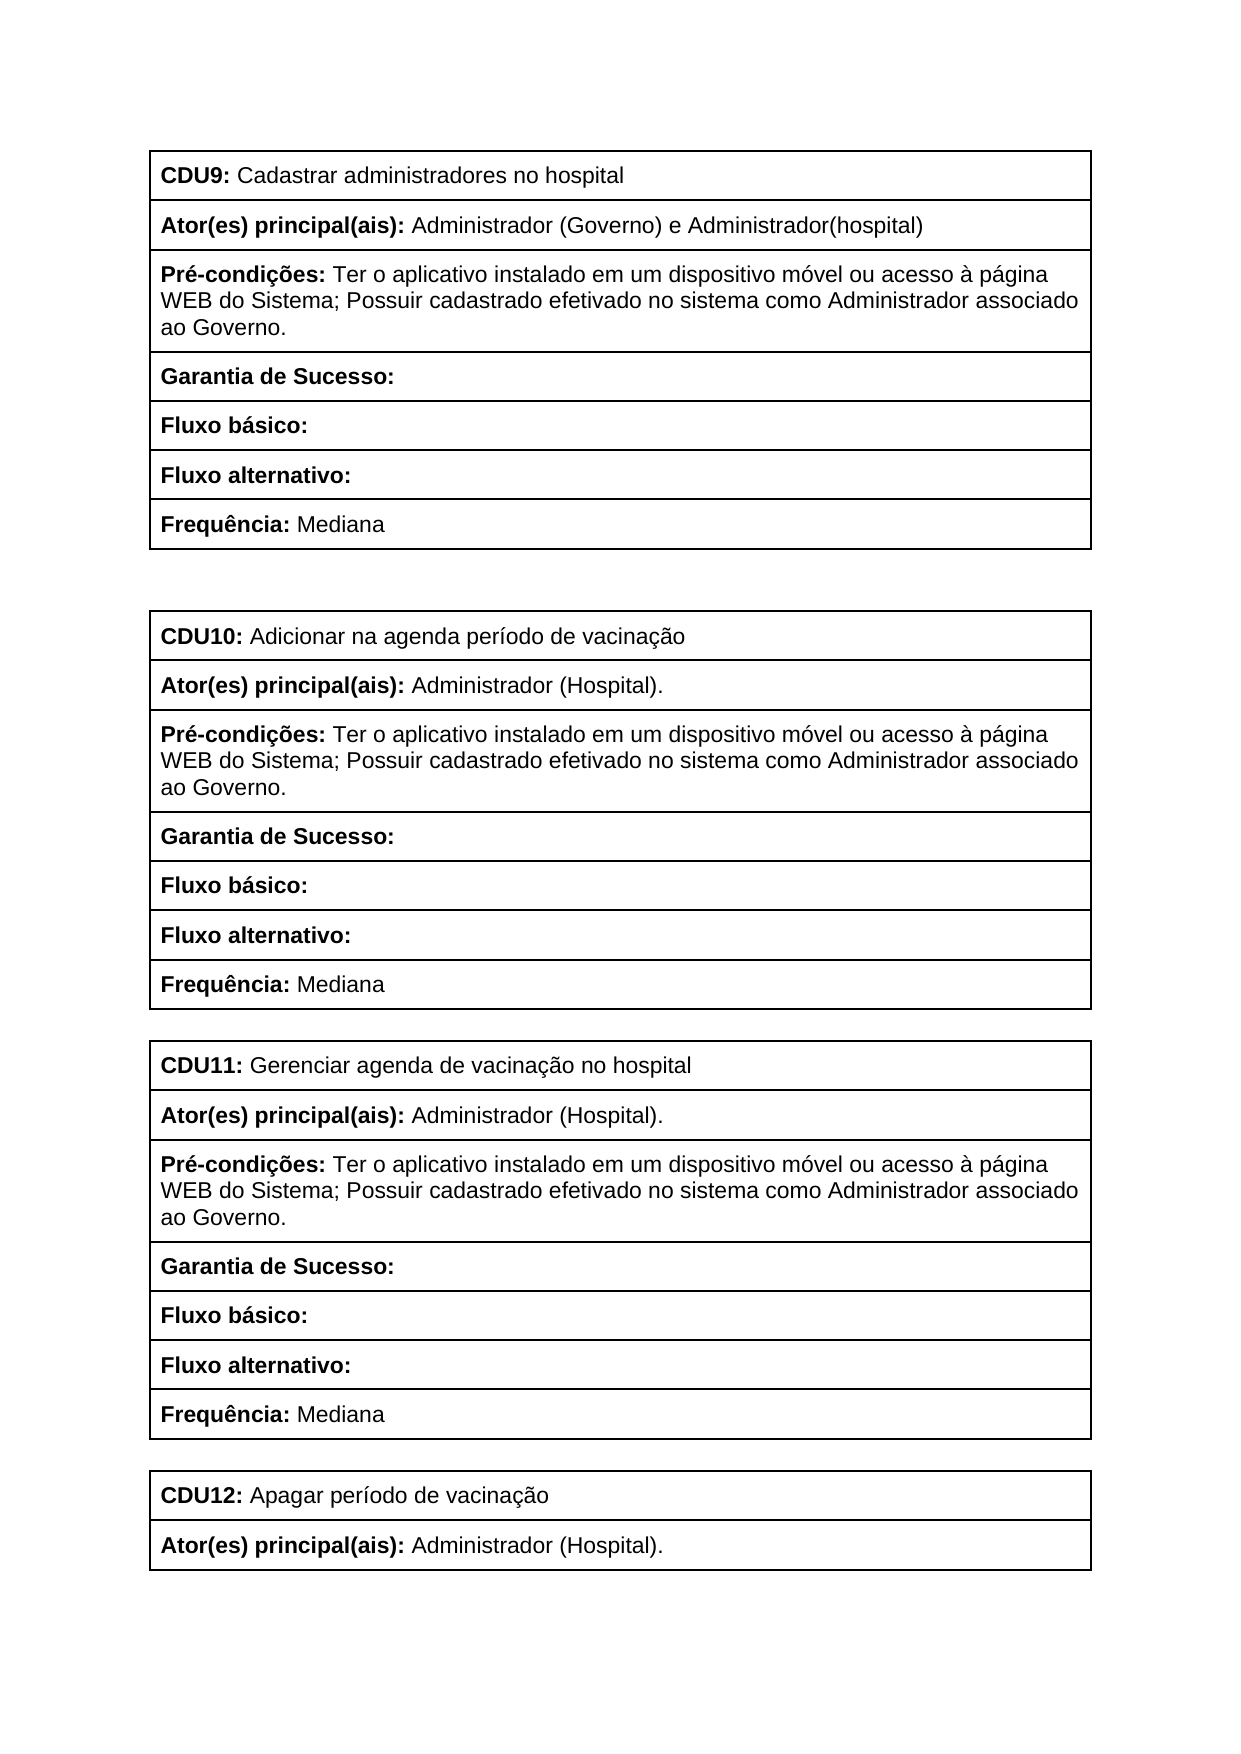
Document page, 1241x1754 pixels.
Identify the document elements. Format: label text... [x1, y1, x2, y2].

table_header CDU11: Gerenciar agenda de vacinação no hospital [151, 1042, 1090, 1089]
table_cell Fluxo básico: [151, 1292, 1090, 1339]
table_cell Fluxo básico: [151, 402, 1090, 449]
table_header CDU10: Adicionar na agenda período de vacinação [151, 612, 1090, 659]
table_cell Ator(es) principal(ais): Administrador (Hospital). [151, 661, 1090, 709]
table_cell Ator(es) principal(ais): Administrador (Hospital). [151, 1521, 1090, 1568]
table_cell Garantia de Sucesso: [151, 813, 1090, 860]
table_cell Garantia de Sucesso: [151, 1243, 1090, 1290]
table_cell Fluxo alternativo: [151, 1341, 1090, 1388]
table_cell Pré-condições: Ter o aplicativo instalado em um dispositivo móvel ou acesso à página WEB do Sistema; Possuir cadastrado efetivado no sistema como Administrador associado ao Governo. [151, 711, 1090, 811]
table_cell Frequência: Mediana [151, 500, 1090, 548]
table_cell Pré-condições: Ter o aplicativo instalado em um dispositivo móvel ou acesso à página WEB do Sistema; Possuir cadastrado efetivado no sistema como Administrador associado ao Governo. [151, 251, 1090, 351]
table_cell Garantia de Sucesso: [151, 353, 1090, 400]
table_cell Fluxo alternativo: [151, 451, 1090, 498]
table_header CDU12: Apagar período de vacinação [151, 1472, 1090, 1519]
table_cell Ator(es) principal(ais): Administrador (Hospital). [151, 1091, 1090, 1138]
table_cell Fluxo alternativo: [151, 911, 1090, 958]
table_header CDU9: Cadastrar administradores no hospital [151, 152, 1090, 199]
table_cell Pré-condições: Ter o aplicativo instalado em um dispositivo móvel ou acesso à página WEB do Sistema; Possuir cadastrado efetivado no sistema como Administrador associado ao Governo. [151, 1141, 1090, 1241]
table_cell Ator(es) principal(ais): Administrador (Governo) e Administrador(hospital) [151, 201, 1090, 248]
table_cell Frequência: Mediana [151, 961, 1090, 1008]
table_cell Fluxo básico: [151, 862, 1090, 909]
table_cell Frequência: Mediana [151, 1390, 1090, 1438]
